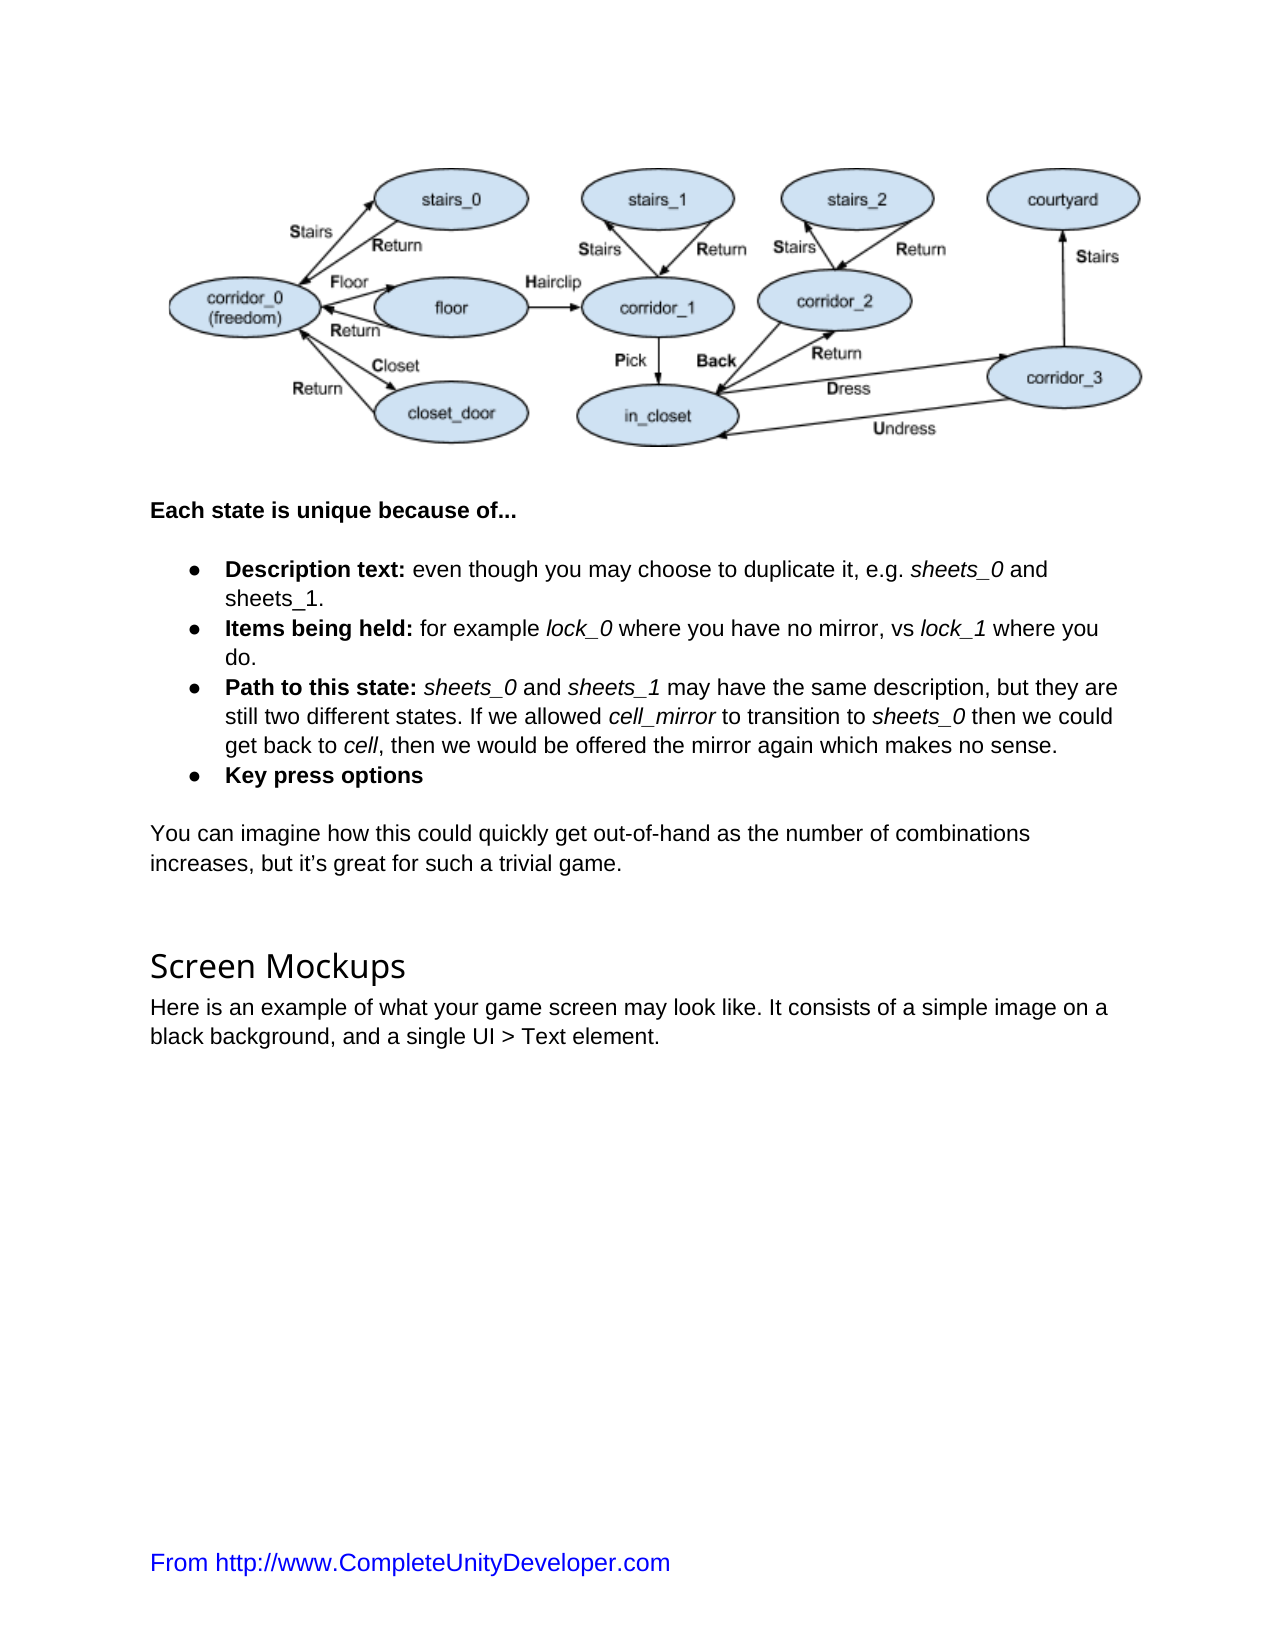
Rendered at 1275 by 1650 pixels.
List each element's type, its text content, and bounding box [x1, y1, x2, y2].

text Each state is unique because of... [150, 498, 1125, 553]
list Key press options [187, 762, 1125, 788]
text Here is an example of what your game screen may look like. It consists of a simple image on a black background, and a single UI > Text element. [150, 994, 1125, 1049]
list Items being held: for example lock_0 where you have no mirror, vs lock_1 where you do. [187, 616, 1125, 671]
list Description text: even though you may choose to duplicate it, e.g. sheets_0 and sheets_1. [187, 557, 1125, 612]
text You can imagine how this could quickly get out-of-hand as the number of combinations increases, but it’s great for such a trivial game. [150, 821, 1125, 876]
picture [168, 168, 1144, 447]
subtitle Screen Mockups [150, 942, 1125, 988]
list Path to this state: sheets_0 and sheets_1 may have the same description, but they are still two different states. If we allowed cell_mirror to transition to sheets_0 then we could get back to cell, then we would be offered the mirror again which makes no sense. [187, 674, 1125, 759]
